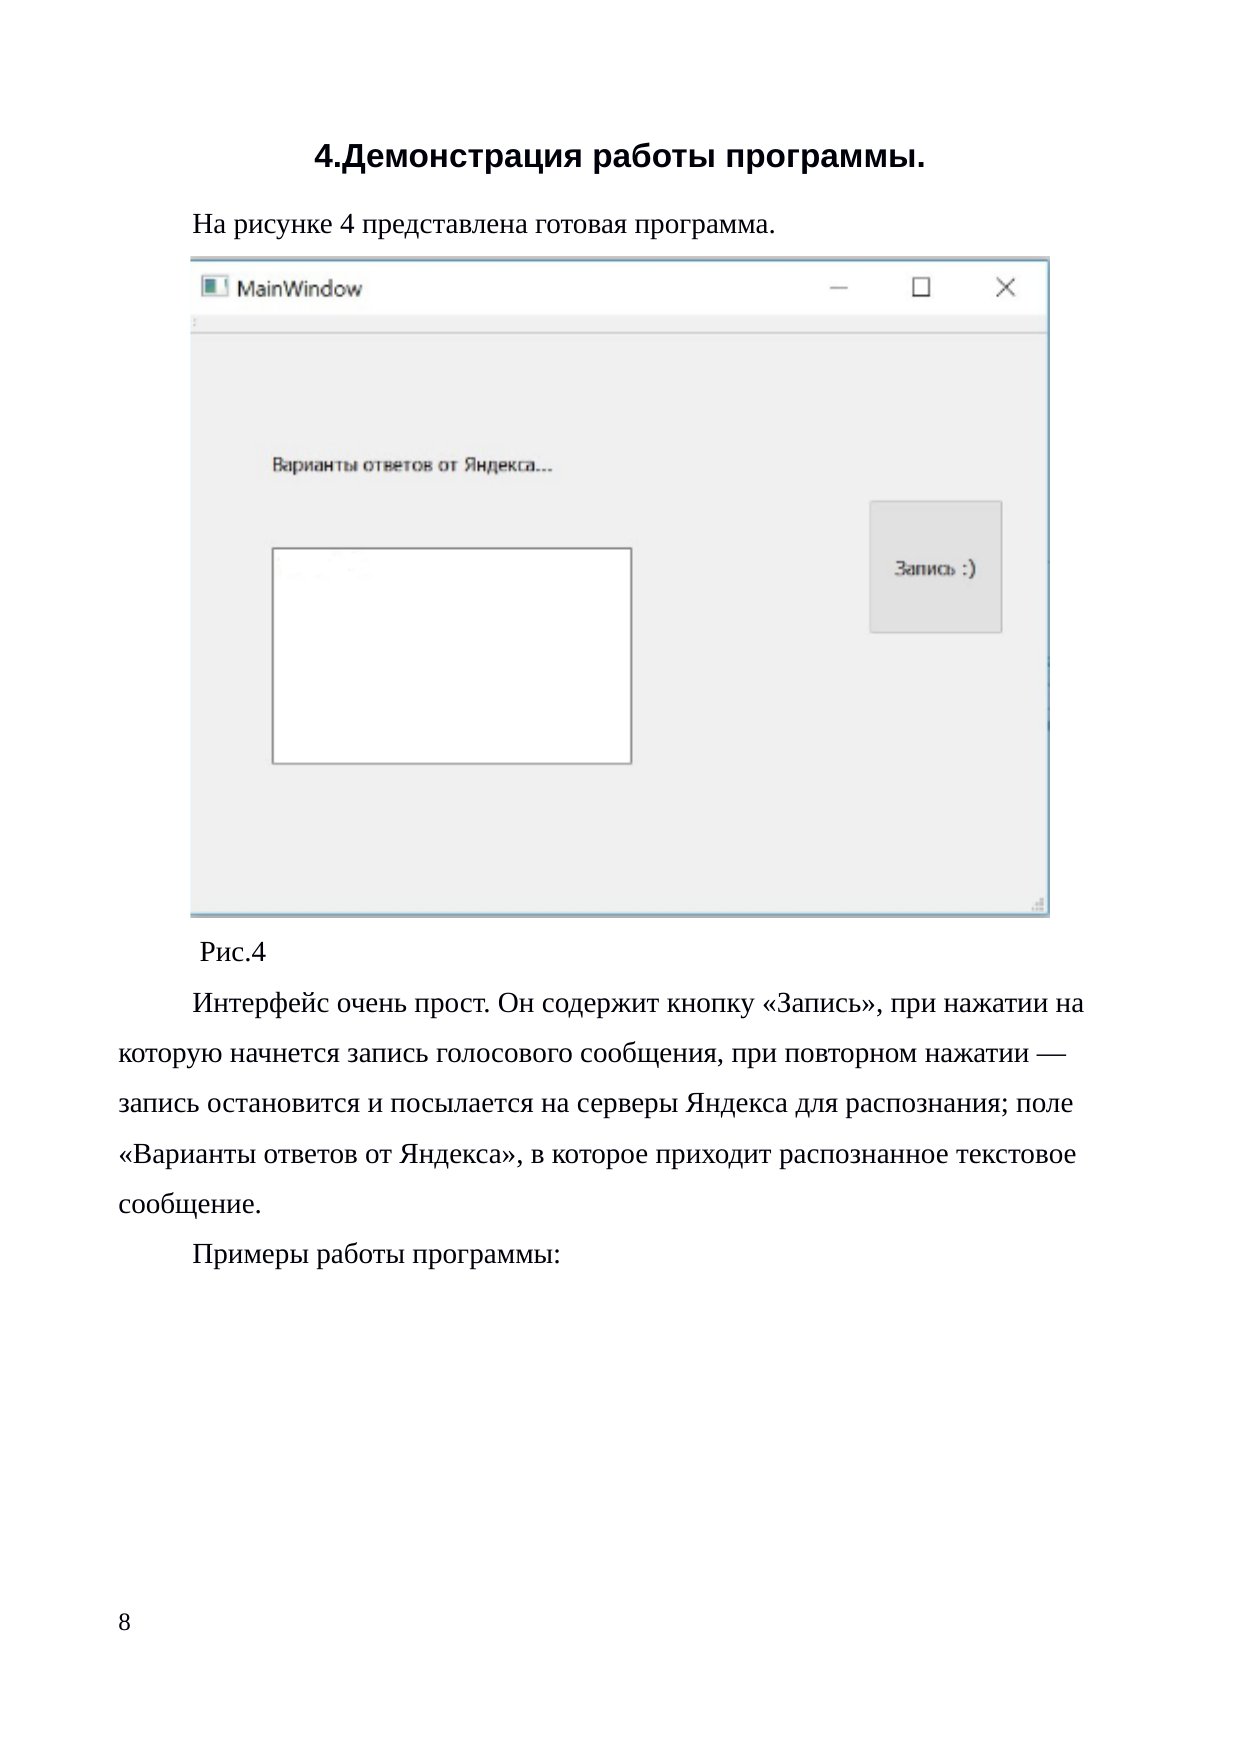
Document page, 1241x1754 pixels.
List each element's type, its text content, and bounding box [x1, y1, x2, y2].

text Интерфейс очень прост. Он содержит кнопку «Запись», при нажатии на которую начнется запись голосового сообщения, при повторном нажатии — запись остановится и посылается на серверы Яндекса для распознания; поле «Варианты ответов от Яндекса», в которое приходит распознанное текстовое сообщение. [118, 985, 1122, 1220]
picture [190, 256, 1050, 918]
text Примеры работы программы: [118, 1236, 1122, 1270]
text Рис.4 [118, 256, 1122, 968]
title 4.Демонстрация работы программы. [118, 136, 1122, 174]
text На рисунке 4 представлена готовая программа. [118, 206, 1122, 239]
